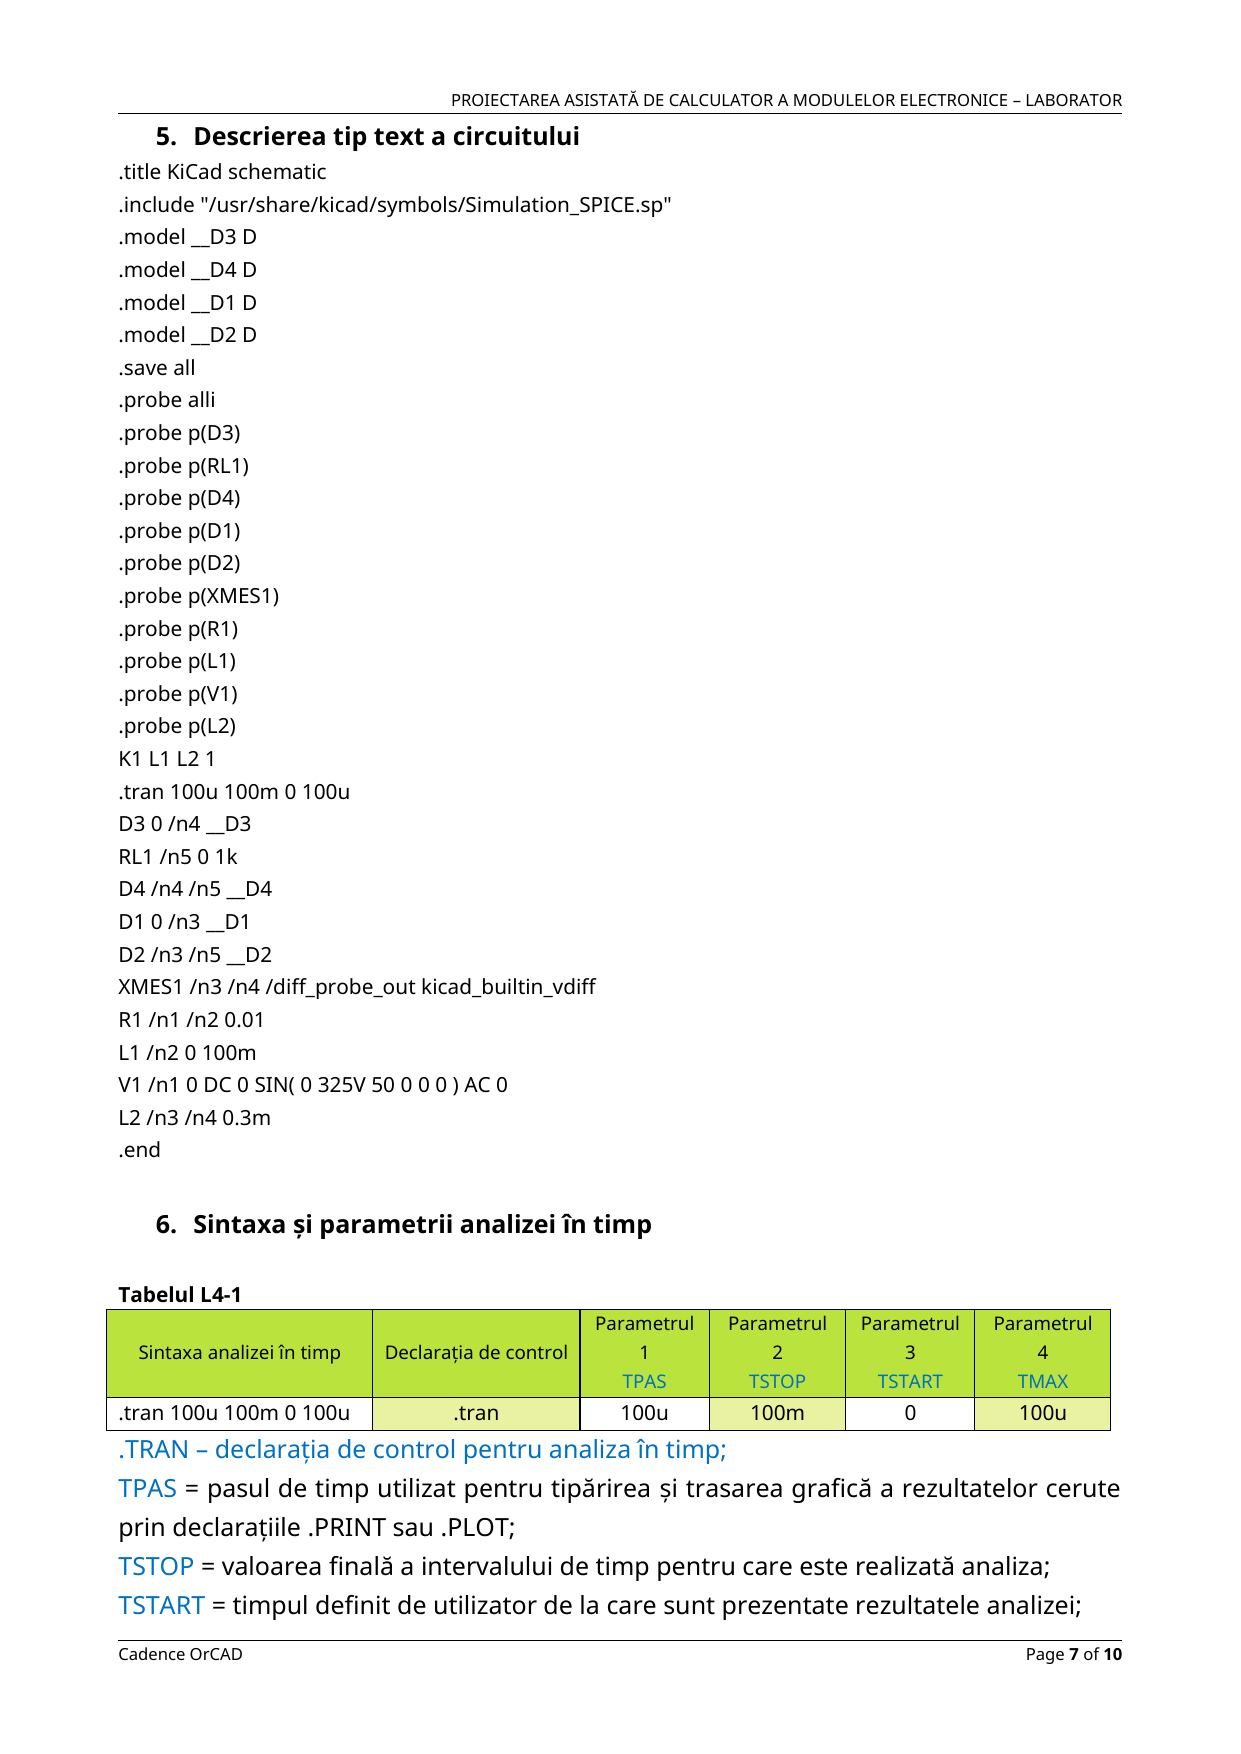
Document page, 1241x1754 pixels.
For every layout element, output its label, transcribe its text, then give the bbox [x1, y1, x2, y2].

text RL1 /n5 0 1k [118, 842, 1122, 870]
table_cell 100m [710, 1398, 845, 1430]
text .save all [118, 353, 1122, 381]
text .end [118, 1135, 1122, 1164]
text .TRAN – declarația de control pentru analiza în timp; [118, 1431, 1122, 1465]
text .probe p(R1) [118, 614, 1122, 642]
text .probe p(V1) [118, 679, 1122, 707]
text TSTOP = valoarea finală a intervalului de timp pentru care este realizată analiza; [118, 1549, 1122, 1583]
list Descrierea tip text a circuitului [156, 118, 1122, 152]
text .probe p(D2) [118, 548, 1122, 577]
text V1 /n1 0 DC 0 SIN( 0 325V 50 0 0 0 ) AC 0 [118, 1070, 1122, 1099]
text .model __D4 D [118, 255, 1122, 283]
text D4 /n4 /n5 __D4 [118, 874, 1122, 903]
table_cell .tran [373, 1398, 579, 1430]
text .probe p(D3) [118, 418, 1122, 447]
text L2 /n3 /n4 0.3m [118, 1103, 1122, 1131]
text Tabelul L4-1 [118, 1280, 1122, 1309]
table_cell 0 [846, 1398, 974, 1430]
text L1 /n2 0 100m [118, 1038, 1122, 1066]
text .probe p(L1) [118, 646, 1122, 675]
text .title KiCad schematic [118, 157, 1122, 186]
text .include "/usr/share/kicad/symbols/Simulation_SPICE.sp" [118, 190, 1122, 218]
text .probe p(RL1) [118, 451, 1122, 479]
text TSTART = timpul definit de utilizator de la care sunt prezentate rezultatele analizei; [118, 1588, 1122, 1622]
list Sintaxa şi parametrii analizei în timp [156, 1207, 1122, 1241]
text D2 /n3 /n5 __D2 [118, 940, 1122, 968]
text .model __D1 D [118, 288, 1122, 316]
text .probe p(L2) [118, 712, 1122, 740]
text .model __D3 D [118, 222, 1122, 251]
text .tran 100u 100m 0 100u [118, 777, 1122, 805]
text D3 0 /n4 __D3 [118, 809, 1122, 838]
text .probe p(XMES1) [118, 581, 1122, 609]
table_header Parametrul 1 TPAS [581, 1310, 709, 1397]
text K1 L1 L2 1 [118, 744, 1122, 773]
text .model __D2 D [118, 320, 1122, 349]
table_header Sintaxa analizei în timp [107, 1310, 372, 1397]
text D1 0 /n3 __D1 [118, 907, 1122, 936]
table_header Declarația de control [373, 1310, 579, 1397]
table_cell 100u [581, 1398, 709, 1430]
text .probe p(D4) [118, 483, 1122, 512]
table_cell 100u [975, 1398, 1110, 1430]
text TPAS = pasul de timp utilizat pentru tipărirea și trasarea grafică a rezultatelor cerute prin declarațiile .PRINT sau .PLOT; [118, 1470, 1122, 1544]
text XMES1 /n3 /n4 /diff_probe_out kicad_builtin_vdiff [118, 972, 1122, 1001]
table_cell .tran 100u 100m 0 100u [107, 1398, 372, 1430]
text .probe alli [118, 386, 1122, 414]
table_header Parametrul 2 TSTOP [710, 1310, 845, 1397]
table_header Parametrul 4 TMAX [975, 1310, 1110, 1397]
text R1 /n1 /n2 0.01 [118, 1005, 1122, 1033]
table_header Parametrul 3 TSTART [846, 1310, 974, 1397]
text .probe p(D1) [118, 516, 1122, 544]
